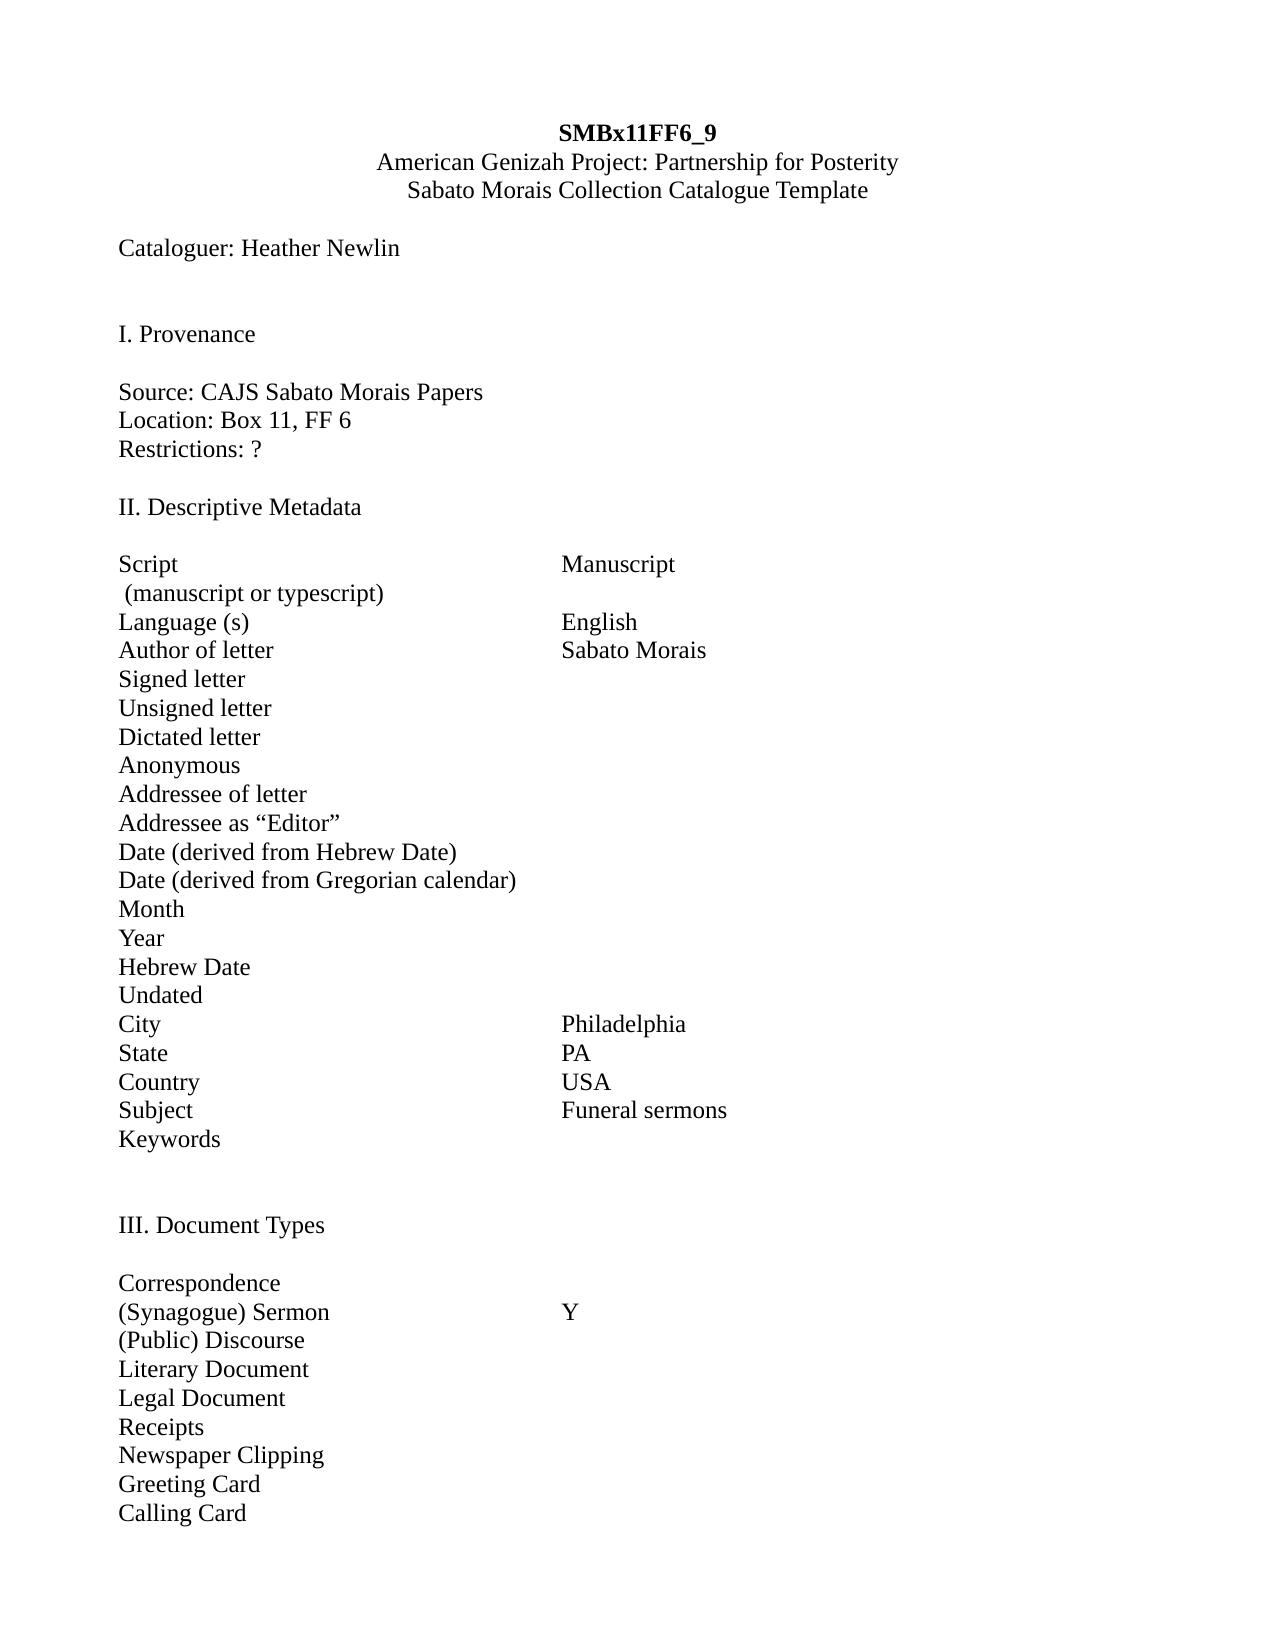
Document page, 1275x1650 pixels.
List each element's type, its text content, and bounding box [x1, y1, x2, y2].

text Date (derived from Hebrew Date) [118, 837, 1157, 866]
text I. Provenance [118, 319, 1157, 348]
text (manuscript or typescript) [118, 578, 1157, 607]
text State PA [118, 1038, 1157, 1067]
text Greeting Card [118, 1469, 1157, 1498]
text Date (derived from Gregorian calendar) [118, 866, 1157, 894]
text Author of letter Sabato Morais [118, 636, 1157, 664]
text (Synagogue) Sermon Y [118, 1297, 1157, 1326]
text Addressee as “Editor” [118, 808, 1157, 837]
text Newspaper Clipping [118, 1441, 1157, 1469]
text II. Descriptive Metadata [118, 492, 1157, 521]
text Literary Document [118, 1354, 1157, 1383]
text Script Manuscript [118, 549, 1157, 578]
text Restrictions: ? [118, 434, 1157, 463]
text Correspondence [118, 1268, 1157, 1297]
text American Genizah Project: Partnership for Posterity [118, 147, 1157, 176]
text City Philadelphia [118, 1009, 1157, 1038]
text SMBx11FF6_9 [118, 118, 1157, 147]
text Language (s) English [118, 607, 1157, 636]
text Year [118, 923, 1157, 952]
text Anonymous [118, 751, 1157, 779]
text Dictated letter [118, 722, 1157, 751]
text Hebrew Date [118, 952, 1157, 981]
text (Public) Discourse [118, 1326, 1157, 1354]
text Keywords [118, 1124, 1157, 1153]
text Month [118, 894, 1157, 923]
text Receipts [118, 1412, 1157, 1441]
text Sabato Morais Collection Catalogue Template [118, 176, 1157, 204]
text Source: CAJS Sabato Morais Papers [118, 377, 1157, 406]
text Unsigned letter [118, 693, 1157, 722]
text Undated [118, 981, 1157, 1009]
text Signed letter [118, 664, 1157, 693]
text Addressee of letter [118, 779, 1157, 808]
text Legal Document [118, 1383, 1157, 1412]
text Cataloguer: Heather Newlin [118, 233, 1157, 262]
text Calling Card [118, 1498, 1157, 1527]
text Subject Funeral sermons [118, 1096, 1157, 1124]
text Location: Box 11, FF 6 [118, 406, 1157, 434]
text Country USA [118, 1067, 1157, 1096]
text III. Document Types [118, 1211, 1157, 1239]
